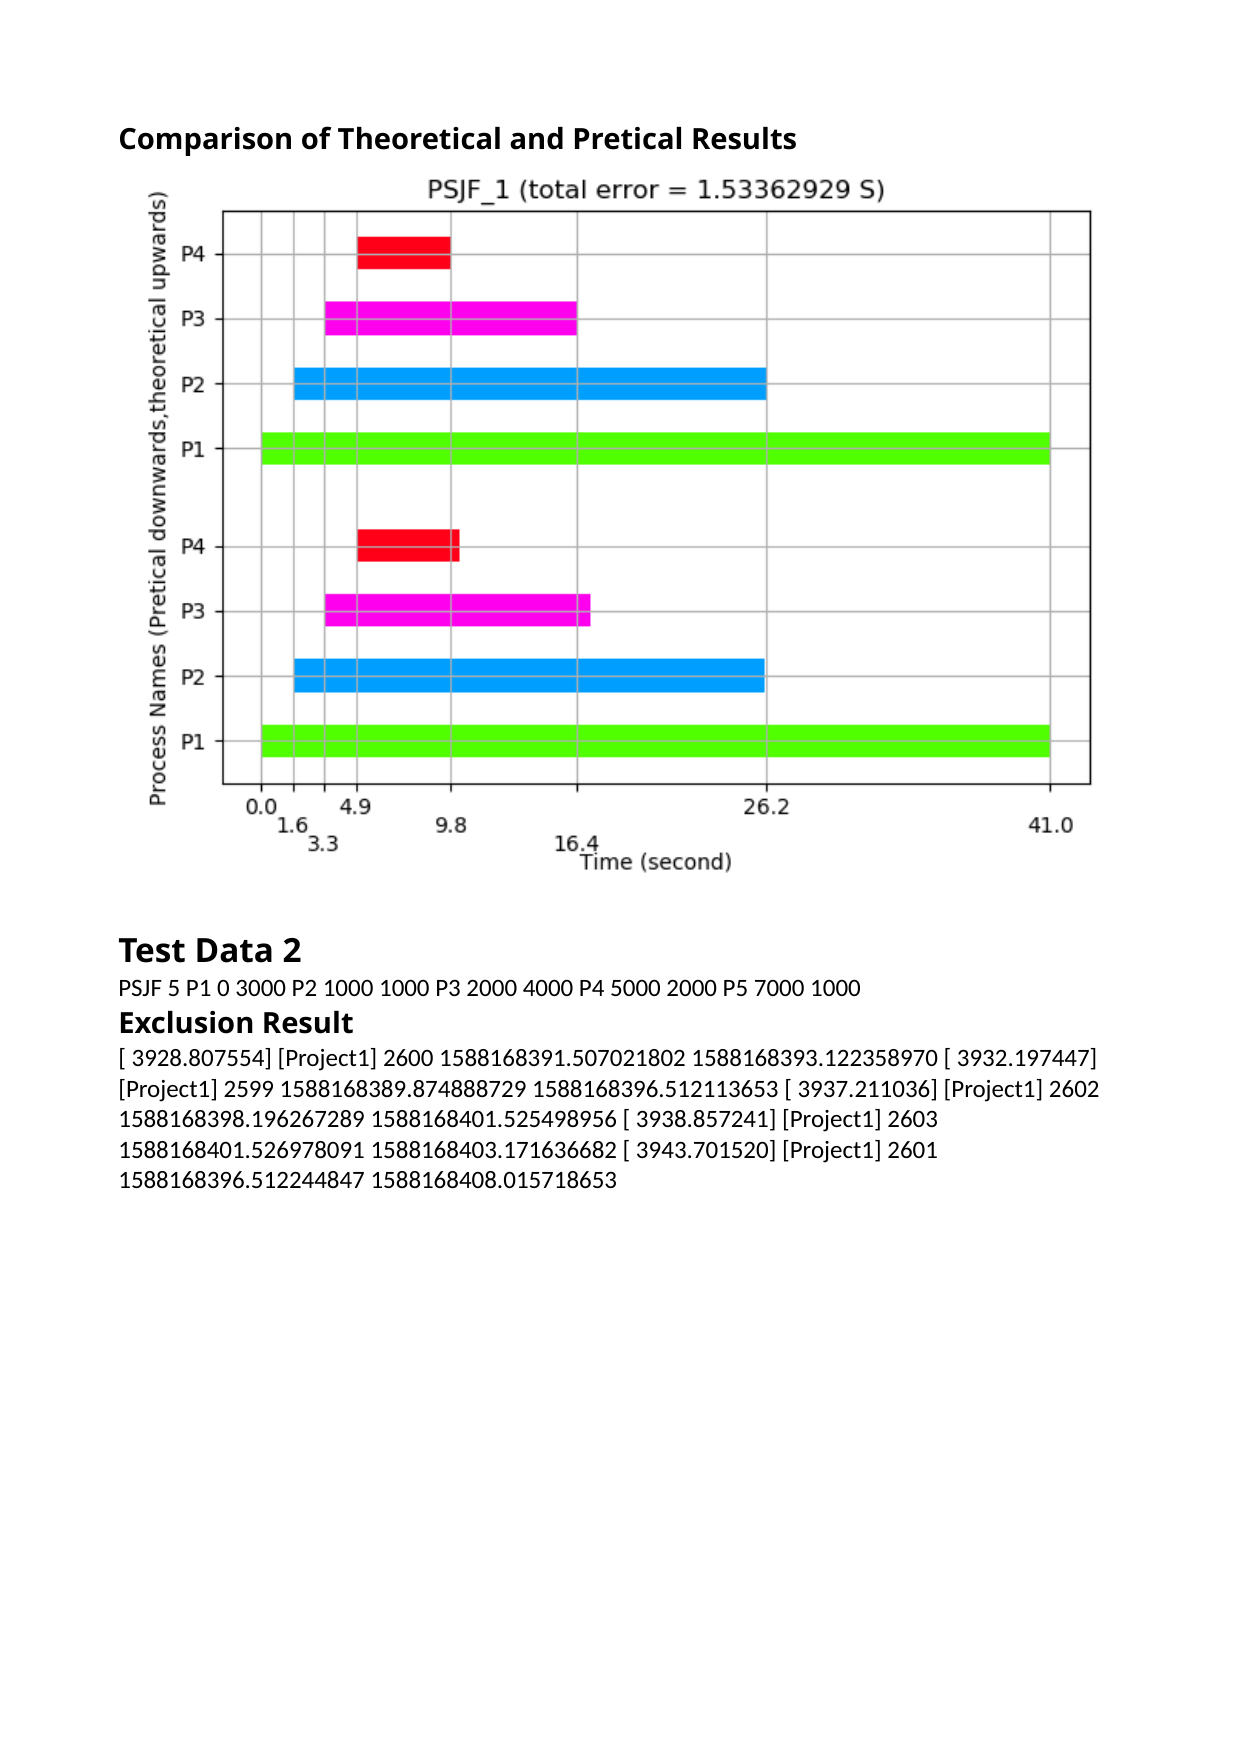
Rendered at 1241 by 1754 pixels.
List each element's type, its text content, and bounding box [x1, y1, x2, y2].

subtitle Test Data 2 [118, 927, 1122, 972]
text PSJF 5 P1 0 3000 P2 1000 1000 P3 2000 4000 P4 5000 2000 P5 7000 1000 [118, 972, 1122, 1002]
picture [127, 157, 1113, 896]
subtitle Comparison of Theoretical and Pretical Results [118, 118, 1122, 158]
subtitle Exclusion Result [118, 1002, 1122, 1042]
text [ 3928.807554] [Project1] 2600 1588168391.507021802 1588168393.122358970 [ 3932.197447] [Project1] 2599 1588168389.874888729 1588168396.512113653 [ 3937.211036] [Project1] 2602 1588168398.196267289 1588168401.525498956 [ 3938.857241] [Project1] 2603 1588168401.526978091 1588168403.171636682 [ 3943.701520] [Project1] 2601 1588168396.512244847 1588168408.015718653 [118, 1042, 1122, 1195]
